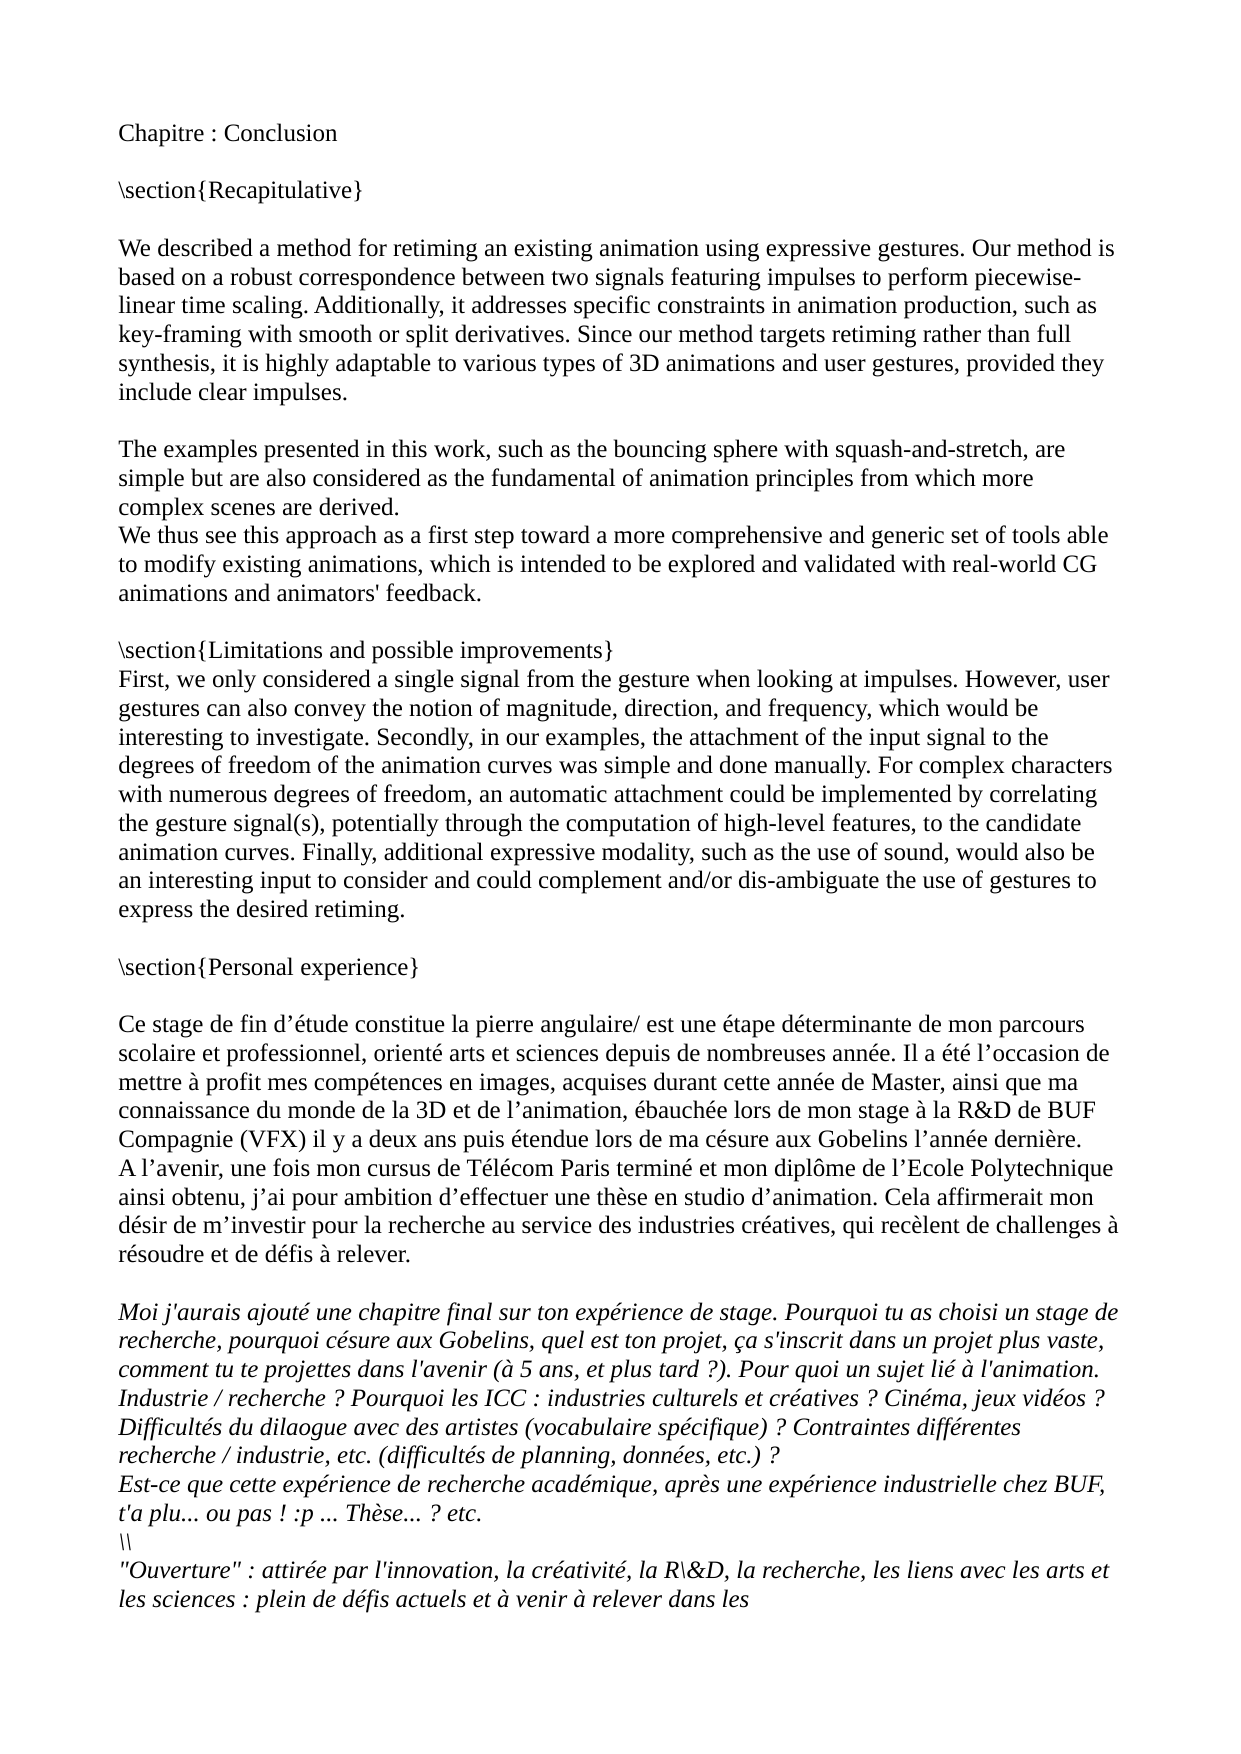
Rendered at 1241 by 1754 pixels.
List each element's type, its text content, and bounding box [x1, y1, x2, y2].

text Chapitre : Conclusion [118, 118, 1122, 147]
text \section{Personal experience} [118, 952, 1122, 981]
text We described a method for retiming an existing animation using expressive gestures. Our method is based on a robust correspondence between two signals featuring impulses to perform piecewise-linear time scaling. Additionally, it addresses specific constraints in animation production, such as key-framing with smooth or split derivatives. Since our method targets retiming rather than full synthesis, it is highly adaptable to various types of 3D animations and user gestures, provided they include clear impulses. The examples presented in this work, such as the bouncing sphere with squash-and-stretch, are simple but are also considered as the fundamental of animation principles from which more complex scenes are derived. We thus see this approach as a first step toward a more comprehensive and generic set of tools able to modify existing animations, which is intended to be explored and validated with real-world CG animations and animators' feedback. [118, 204, 1122, 607]
text \section{Limitations and possible improvements} [118, 636, 1122, 664]
text A l’avenir, une fois mon cursus de Télécom Paris terminé et mon diplôme de l’Ecole Polytechnique ainsi obtenu, j’ai pour ambition d’effectuer une thèse en studio d’animation. Cela affirmerait mon désir de m’investir pour la recherche au service des industries créatives, qui recèlent de challenges à résoudre et de défis à relever. Moi j'aurais ajouté une chapitre final sur ton expérience de stage. Pourquoi tu as choisi un stage de recherche, pourquoi césure aux Gobelins, quel est ton projet, ça s'inscrit dans un projet plus vaste, comment tu te projettes dans l'avenir (à 5 ans, et plus tard ?). Pour quoi un sujet lié à l'animation. Industrie / recherche ? Pourquoi les ICC : industries culturels et créatives ? Cinéma, jeux vidéos ? Difficultés du dilaogue avec des artistes (vocabulaire spécifique) ? Contraintes différentes recherche / industrie, etc. (difficultés de planning, données, etc.) ? Est-ce que cette expérience de recherche académique, après une expérience industrielle chez BUF, t'a plu... ou pas ! :p ... Thèse... ? etc. \\ "Ouverture" : attirée par l'innovation, la créativité, la R\&D, la recherche, les liens avec les arts et les sciences : plein de défis actuels et à venir à relever dans les [118, 1153, 1122, 1613]
text \section{Recapitulative} [118, 176, 1122, 204]
text First, we only considered a single signal from the gesture when looking at impulses. However, user gestures can also convey the notion of magnitude, direction, and frequency, which would be interesting to investigate. Secondly, in our examples, the attachment of the input signal to the degrees of freedom of the animation curves was simple and done manually. For complex characters with numerous degrees of freedom, an automatic attachment could be implemented by correlating the gesture signal(s), potentially through the computation of high-level features, to the candidate animation curves. Finally, additional expressive modality, such as the use of sound, would also be an interesting input to consider and could complement and/or dis-ambiguate the use of gestures to express the desired retiming. [118, 664, 1122, 923]
text Ce stage de fin d’étude constitue la pierre angulaire/ est une étape déterminante de mon parcours scolaire et professionnel, orienté arts et sciences depuis de nombreuses année. Il a été l’occasion de mettre à profit mes compétences en images, acquises durant cette année de Master, ainsi que ma connaissance du monde de la 3D et de l’animation, ébauchée lors de mon stage à la R&D de BUF Compagnie (VFX) il y a deux ans puis étendue lors de ma césure aux Gobelins l’année dernière. [118, 1009, 1122, 1153]
